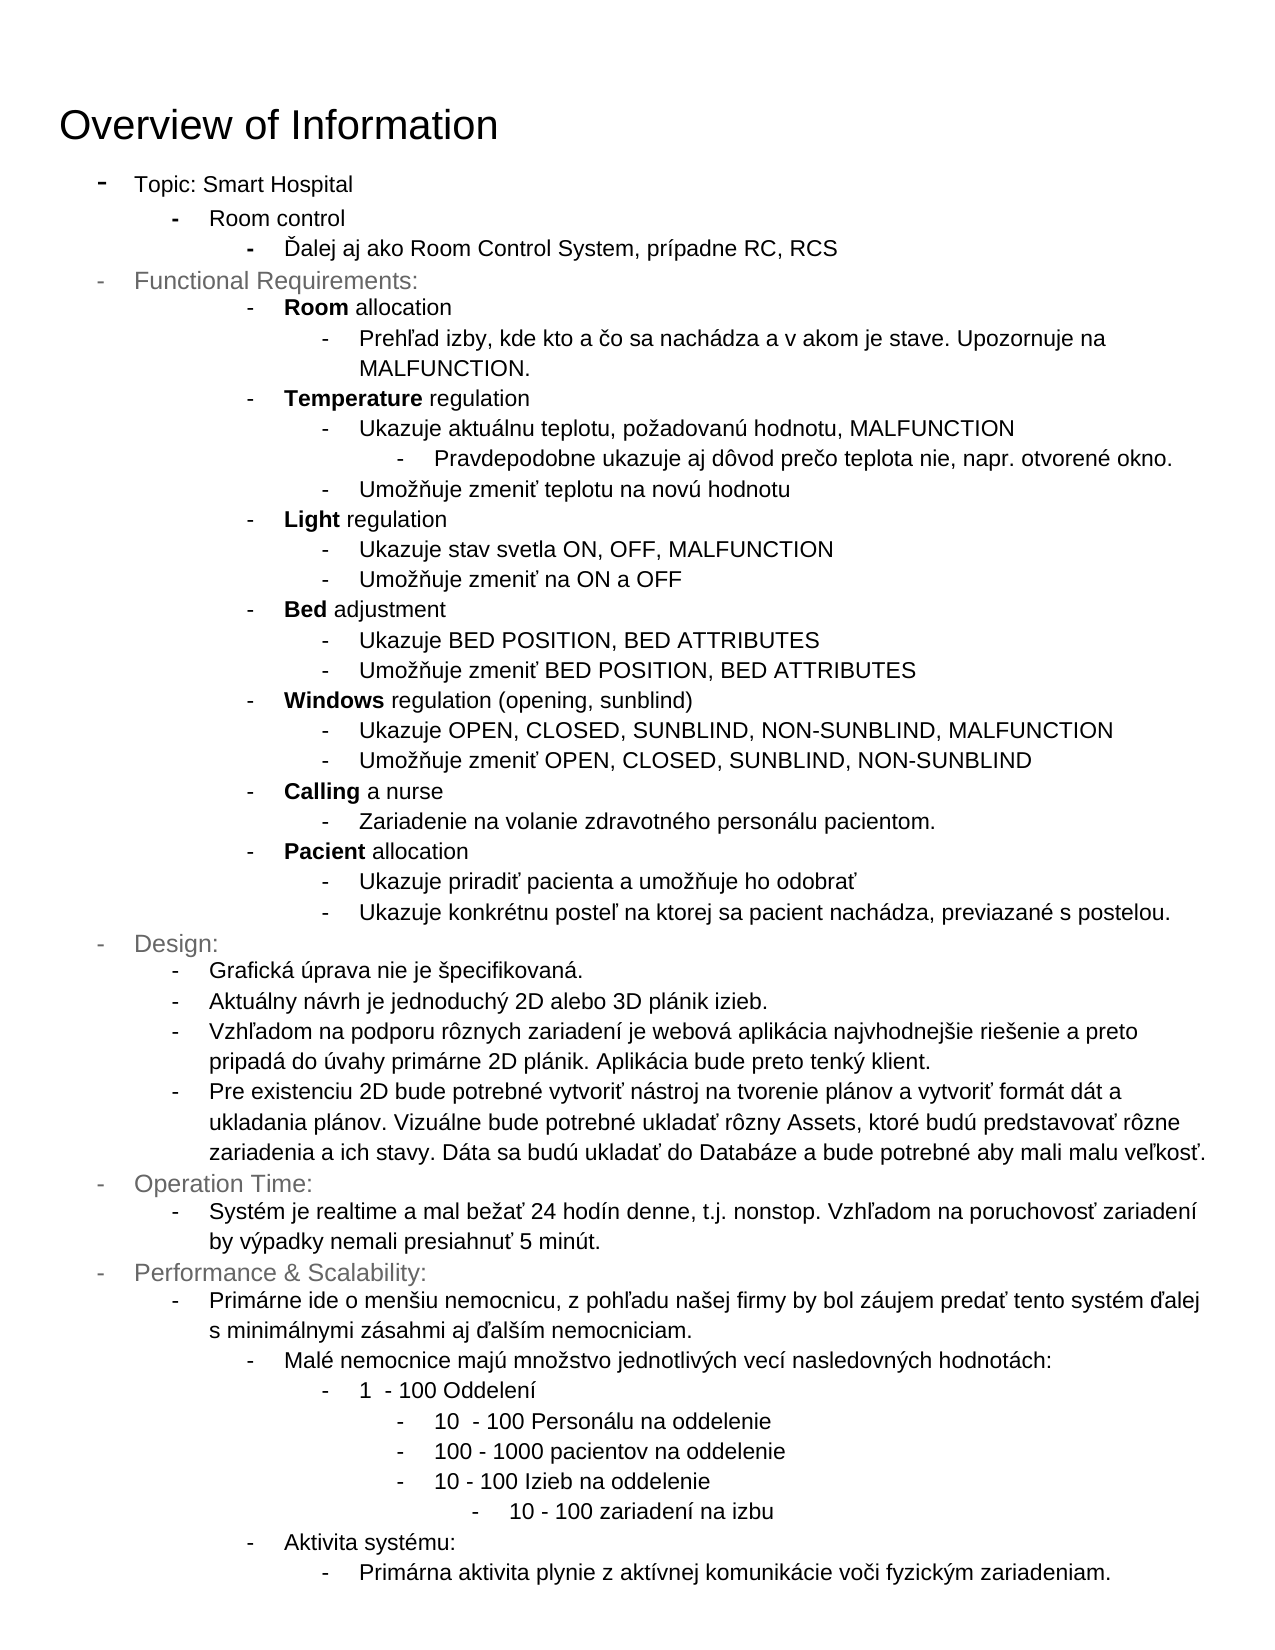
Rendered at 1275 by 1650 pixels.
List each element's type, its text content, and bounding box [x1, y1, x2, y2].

list Pravdepodobne ukazuje aj dôvod prečo teplota nie, napr. otvorené okno. [396, 445, 1216, 472]
subtitle Operation Time: [96, 1169, 1216, 1198]
list Ďalej aj ako Room Control System, prípadne RC, RCS [246, 235, 1216, 262]
list 10 - 100 Izieb na oddelenie [396, 1468, 1216, 1494]
list Zariadenie na volanie zdravotného personálu pacientom. [321, 808, 1216, 834]
list Umožňuje zmeniť OPEN, CLOSED, SUNBLIND, NON-SUNBLIND [321, 747, 1216, 774]
list Bed adjustment [246, 596, 1216, 623]
list Umožňuje zmeniť na ON a OFF [321, 566, 1216, 593]
list Pre existenciu 2D bude potrebné vytvoriť nástroj na tvorenie plánov a vytvoriť formát dát a ukladania plánov. Vizuálne bude potrebné ukladať rôzny Assets, ktoré budú predstavovať rôzne zariadenia a ich stavy. Dáta sa budú ukladať do Databáze a bude potrebné aby mali malu veľkosť. [171, 1078, 1216, 1165]
list Light regulation [246, 506, 1216, 532]
list 1 - 100 Oddelení [321, 1377, 1216, 1404]
subtitle Design: [96, 929, 1216, 957]
list Ukazuje stav svetla ON, OFF, MALFUNCTION [321, 536, 1216, 562]
list Ukazuje priradiť pacienta a umožňuje ho odobrať [321, 868, 1216, 895]
list Temperature regulation [246, 385, 1216, 411]
subtitle Performance & Scalability: [96, 1258, 1216, 1287]
subtitle Overview of Information [59, 101, 1216, 148]
list Ukazuje BED POSITION, BED ATTRIBUTES [321, 627, 1216, 653]
list Vzhľadom na podporu rôznych zariadení je webová aplikácia najvhodnejšie riešenie a preto pripadá do úvahy primárne 2D plánik. Aplikácia bude preto tenký klient. [171, 1018, 1216, 1074]
subtitle Functional Requirements: [96, 266, 1216, 294]
list Ukazuje konkrétnu posteľ na ktorej sa pacient nachádza, previazané s postelou. [321, 898, 1216, 925]
list Primárne ide o menšiu nemocnicu, z pohľadu našej firmy by bol záujem predať tento systém ďalej s minimálnymi zásahmi aj ďalším nemocniciam. [171, 1287, 1216, 1343]
list Umožňuje zmeniť teplotu na novú hodnotu [321, 476, 1216, 502]
list 10 - 100 zariadení na izbu [471, 1498, 1216, 1525]
list Aktivita systému: [246, 1528, 1216, 1555]
list Pacient allocation [246, 838, 1216, 864]
list Grafická úprava nie je špecifikovaná. [171, 957, 1216, 984]
list Aktuálny návrh je jednoduchý 2D alebo 3D plánik izieb. [171, 988, 1216, 1014]
list Malé nemocnice majú množstvo jednotlivých vecí nasledovných hodnotách: [246, 1347, 1216, 1374]
list Topic: Smart Hospital [96, 161, 1216, 199]
list Systém je realtime a mal bežať 24 hodín denne, t.j. nonstop. Vzhľadom na poruchovosť zariadení by výpadky nemali presiahnuť 5 minút. [171, 1198, 1216, 1254]
list Calling a nurse [246, 778, 1216, 804]
list 10 - 100 Personálu na oddelenie [396, 1408, 1216, 1434]
list 100 - 1000 pacientov na oddelenie [396, 1438, 1216, 1464]
list Room control [171, 205, 1216, 232]
list Windows regulation (opening, sunblind) [246, 687, 1216, 713]
list Umožňuje zmeniť BED POSITION, BED ATTRIBUTES [321, 657, 1216, 683]
list Room allocation [246, 294, 1216, 321]
list Ukazuje aktuálnu teplotu, požadovanú hodnotu, MALFUNCTION [321, 415, 1216, 442]
list Prehľad izby, kde kto a čo sa nachádza a v akom je stave. Upozornuje na MALFUNCTION. [321, 324, 1216, 381]
list Ukazuje OPEN, CLOSED, SUNBLIND, NON-SUNBLIND, MALFUNCTION [321, 717, 1216, 744]
list Primárna aktivita plynie z aktívnej komunikácie voči fyzickým zariadeniam. [321, 1559, 1216, 1585]
